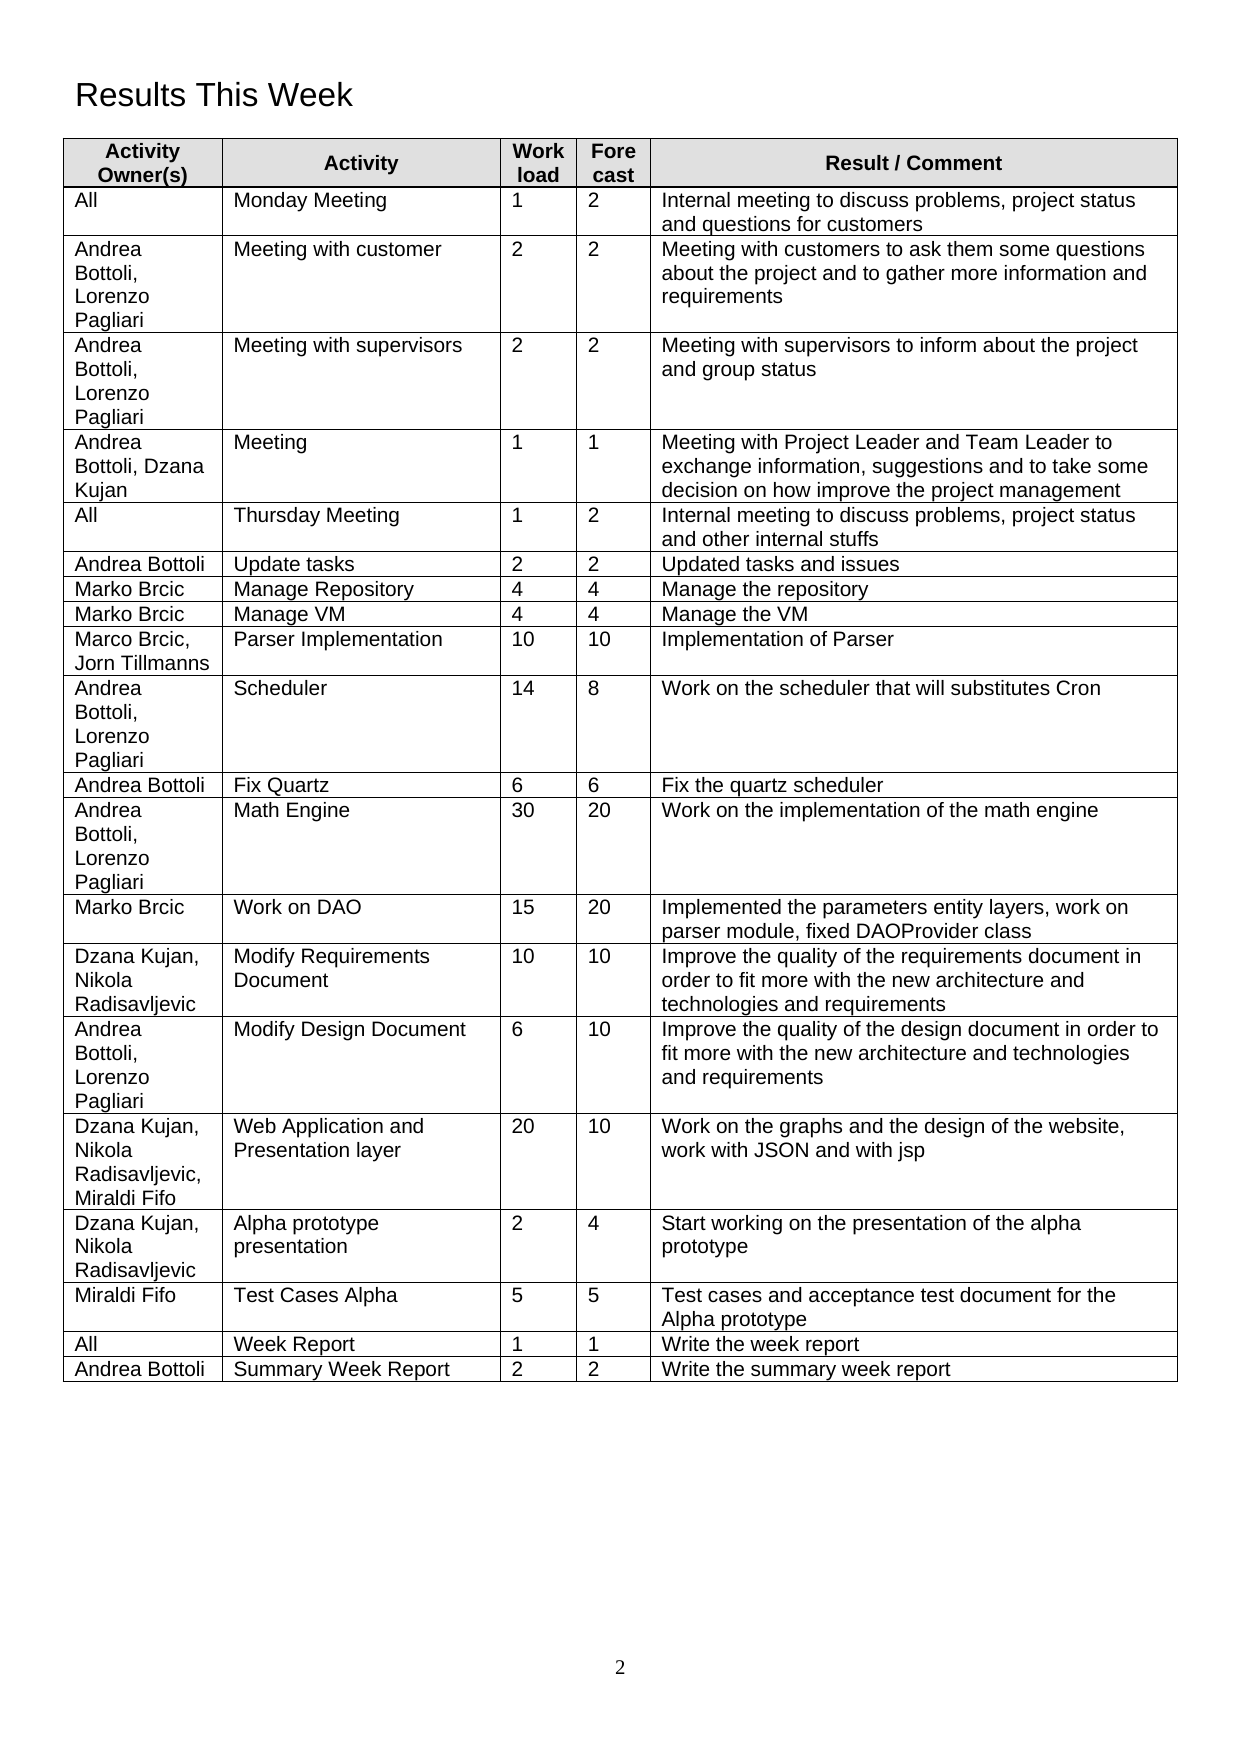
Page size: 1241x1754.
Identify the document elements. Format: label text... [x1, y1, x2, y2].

table_cell Andrea Bottoli [64, 552, 222, 576]
table_cell All [64, 503, 222, 551]
table_cell Improve the quality of the design document in order to fit more with the new architecture and technologies and requirements [651, 1017, 1177, 1112]
table_cell Modify Requirements Document [223, 944, 500, 1016]
table_cell Implementation of Parser [651, 627, 1177, 675]
table_header Result / Comment [651, 139, 1177, 186]
table_cell 20 [501, 1114, 576, 1209]
table_cell 10 [577, 627, 650, 675]
table_cell 2 [501, 236, 576, 332]
table_cell 2 [501, 1210, 576, 1282]
table_cell 5 [501, 1283, 576, 1331]
table_cell 15 [501, 895, 576, 943]
table_cell Modify Design Document [223, 1017, 500, 1112]
table_cell Parser Implementation [223, 627, 500, 675]
table_cell 8 [577, 676, 650, 772]
table_cell Updated tasks and issues [651, 552, 1177, 576]
table_cell Andrea Bottoli, Lorenzo Pagliari [64, 333, 222, 429]
table_cell Test Cases Alpha [223, 1283, 500, 1331]
table_cell Dzana Kujan, Nikola Radisavljevic [64, 944, 222, 1016]
table_cell Andrea Bottoli, Lorenzo Pagliari [64, 798, 222, 894]
table_cell Manage Repository [223, 577, 500, 601]
table_cell 4 [577, 577, 650, 601]
table_cell Work on DAO [223, 895, 500, 943]
table_cell Manage VM [223, 602, 500, 626]
table_cell Internal meeting to discuss problems, project status and questions for customers [651, 188, 1177, 235]
table_cell Marko Brcic [64, 577, 222, 601]
table_cell Test cases and acceptance test document for the Alpha prototype [651, 1283, 1177, 1331]
table_cell Marko Brcic [64, 895, 222, 943]
table_cell Write the summary week report [651, 1357, 1177, 1381]
table_cell Meeting with customer [223, 236, 500, 332]
table_cell 2 [577, 333, 650, 429]
table_cell Monday Meeting [223, 188, 500, 235]
table_cell All [64, 1332, 222, 1356]
table_cell All [64, 188, 222, 235]
table_cell 2 [501, 552, 576, 576]
table_header Activity [223, 139, 500, 186]
table_header Activity Owner(s) [64, 139, 222, 186]
table_cell 1 [501, 430, 576, 502]
table_cell Manage the VM [651, 602, 1177, 626]
table_cell 10 [577, 1114, 650, 1209]
table_cell Web Application and Presentation layer [223, 1114, 500, 1209]
table_cell Andrea Bottoli [64, 773, 222, 797]
table_cell Meeting with supervisors to inform about the project and group status [651, 333, 1177, 429]
table_cell Andrea Bottoli, Lorenzo Pagliari [64, 236, 222, 332]
table_cell Fix the quartz scheduler [651, 773, 1177, 797]
table_cell Dzana Kujan, Nikola Radisavljevic [64, 1210, 222, 1282]
table_cell Andrea Bottoli, Lorenzo Pagliari [64, 1017, 222, 1112]
table_cell Dzana Kujan, Nikola Radisavljevic, Miraldi Fifo [64, 1114, 222, 1209]
table_cell 1 [501, 503, 576, 551]
table_cell 2 [577, 1357, 650, 1381]
table_cell Alpha prototype presentation [223, 1210, 500, 1282]
table_cell 4 [577, 1210, 650, 1282]
table_cell Work on the implementation of the math engine [651, 798, 1177, 894]
table_cell Marko Brcic [64, 602, 222, 626]
table_cell Update tasks [223, 552, 500, 576]
table_cell 10 [501, 627, 576, 675]
table_cell 1 [577, 1332, 650, 1356]
table_cell Improve the quality of the requirements document in order to fit more with the new architecture and technologies and requirements [651, 944, 1177, 1016]
table_cell 10 [577, 1017, 650, 1112]
table_cell 2 [577, 188, 650, 235]
table_cell Meeting with customers to ask them some questions about the project and to gather more information and requirements [651, 236, 1177, 332]
table_cell 10 [501, 944, 576, 1016]
table_header Fore cast [577, 139, 650, 186]
table_cell Summary Week Report [223, 1357, 500, 1381]
table_cell 1 [501, 188, 576, 235]
table_cell Internal meeting to discuss problems, project status and other internal stuffs [651, 503, 1177, 551]
table_cell Andrea Bottoli [64, 1357, 222, 1381]
table_cell 2 [577, 503, 650, 551]
table_cell Write the week report [651, 1332, 1177, 1356]
table_cell 10 [577, 944, 650, 1016]
table_cell 6 [577, 773, 650, 797]
table_cell Marco Brcic, Jorn Tillmanns [64, 627, 222, 675]
table_cell Thursday Meeting [223, 503, 500, 551]
table_cell Math Engine [223, 798, 500, 894]
table_cell Fix Quartz [223, 773, 500, 797]
table_cell Miraldi Fifo [64, 1283, 222, 1331]
table_cell 4 [577, 602, 650, 626]
table_cell Work on the scheduler that will substitutes Cron [651, 676, 1177, 772]
table_cell 4 [501, 602, 576, 626]
table_cell 6 [501, 1017, 576, 1112]
table_cell Week Report [223, 1332, 500, 1356]
table_cell Manage the repository [651, 577, 1177, 601]
table_cell 6 [501, 773, 576, 797]
table_cell 2 [501, 333, 576, 429]
table_cell 14 [501, 676, 576, 772]
table_cell 30 [501, 798, 576, 894]
table_cell Implemented the parameters entity layers, work on parser module, fixed DAOProvider class [651, 895, 1177, 943]
table_cell Andrea Bottoli, Lorenzo Pagliari [64, 676, 222, 772]
table_header Workload [501, 139, 576, 186]
table_cell Meeting [223, 430, 500, 502]
table_cell 2 [577, 236, 650, 332]
table_cell 4 [501, 577, 576, 601]
table_cell 20 [577, 895, 650, 943]
table_cell Andrea Bottoli, Dzana Kujan [64, 430, 222, 502]
table_cell Start working on the presentation of the alpha prototype [651, 1210, 1177, 1282]
table_cell 2 [577, 552, 650, 576]
subtitle Results This Week [75, 75, 1165, 113]
table_cell 20 [577, 798, 650, 894]
table_cell Work on the graphs and the design of the website, work with JSON and with jsp [651, 1114, 1177, 1209]
table_cell 1 [501, 1332, 576, 1356]
table_cell 1 [577, 430, 650, 502]
table_cell Scheduler [223, 676, 500, 772]
table_cell Meeting with Project Leader and Team Leader to exchange information, suggestions and to take some decision on how improve the project management [651, 430, 1177, 502]
table_cell Meeting with supervisors [223, 333, 500, 429]
table_cell 5 [577, 1283, 650, 1331]
table_cell 2 [501, 1357, 576, 1381]
